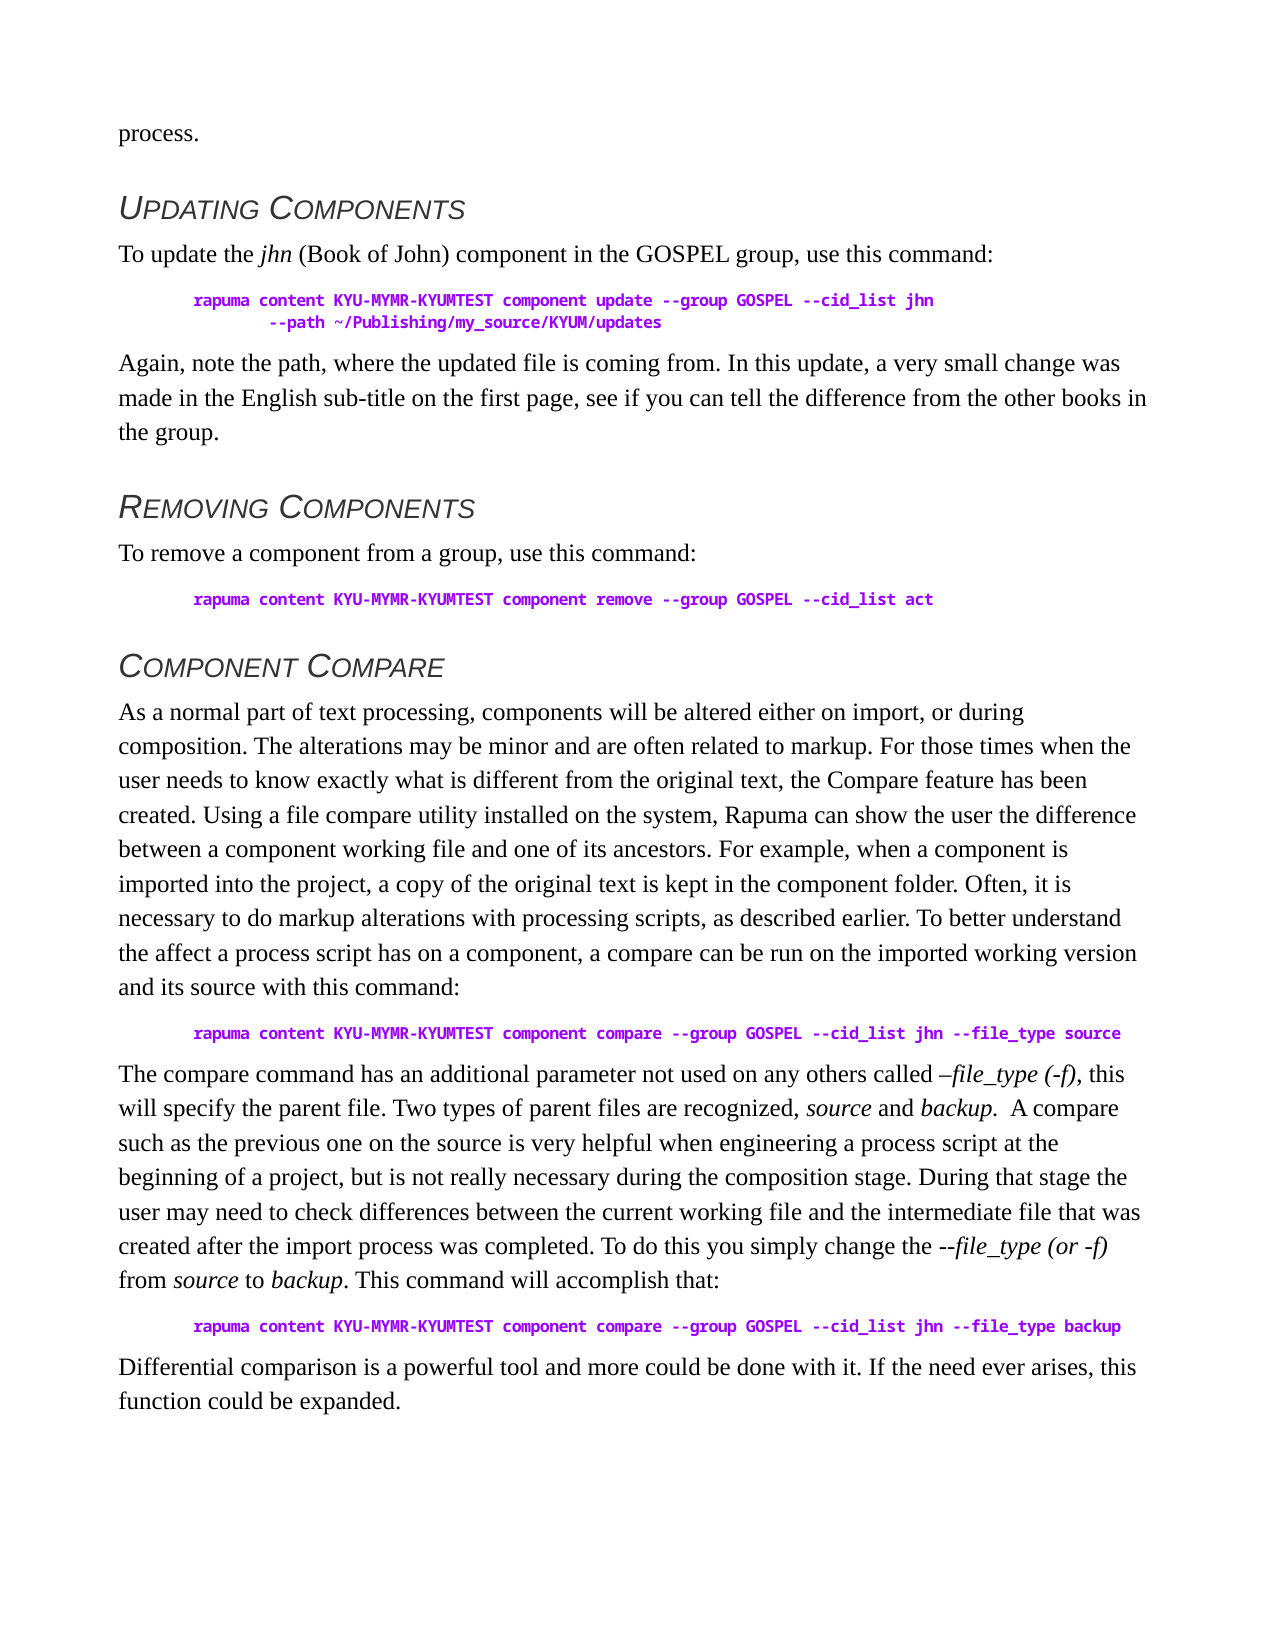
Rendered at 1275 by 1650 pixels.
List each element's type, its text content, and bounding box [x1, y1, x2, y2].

subtitle Updating Components [118, 188, 1157, 227]
text To remove a component from a group, use this command: [118, 538, 1157, 567]
subtitle Component Compare [118, 645, 1157, 684]
text Again, note the path, where the updated file is coming from. In this update, a very small change was made in the English sub-title on the first page, see if you can tell the difference from the other books in the group. [118, 348, 1157, 446]
text As a normal part of text processing, components will be altered either on import, or during composition. The alterations may be minor and are often related to markup. For those times when the user needs to know exactly what is different from the original text, the Compare feature has been created. Using a file compare utility installed on the system, Rapuma can show the user the difference between a component working file and one of its ancestors. For example, when a component is imported into the project, a copy of the original text is kept in the component folder. Often, it is necessary to do markup alterations with processing scripts, as described earlier. To better understand the affect a process script has on a component, a compare can be run on the imported working version and its source with this command: [118, 697, 1157, 1001]
subtitle Removing Components [118, 487, 1157, 526]
text process. [118, 118, 1157, 147]
text rapuma content KYU-MYMR-KYUMTEST component update --group GOSPEL --cid_list jhn --path ~/Publishing/my_source/KYUM/updates [193, 288, 1157, 334]
text The compare command has an additional parameter not used on any others called –file_type (-f), this will specify the parent file. Two types of parent files are recognized, source and backup. A compare such as the previous one on the source is very helpful when engineering a process script at the beginning of a project, but is not really necessary during the composition stage. During that stage the user may need to check differences between the current working file and the intermediate file that was created after the import process was completed. To do this you simply change the --file_type (or -f) from source to backup. This command will accomplish that: [118, 1059, 1157, 1294]
text Differential comparison is a powerful tool and more could be done with it. If the need ever arises, this function could be expanded. [118, 1352, 1157, 1415]
text rapuma content KYU-MYMR-KYUMTEST component remove --group GOSPEL --cid_list act [193, 587, 1157, 610]
text rapuma content KYU-MYMR-KYUMTEST component compare --group GOSPEL --cid_list jhn --file_type source [193, 1021, 1157, 1044]
text rapuma content KYU-MYMR-KYUMTEST component compare --group GOSPEL --cid_list jhn --file_type backup [193, 1315, 1157, 1337]
text To update the jhn (Book of John) component in the GOSPEL group, use this command: [118, 239, 1157, 268]
